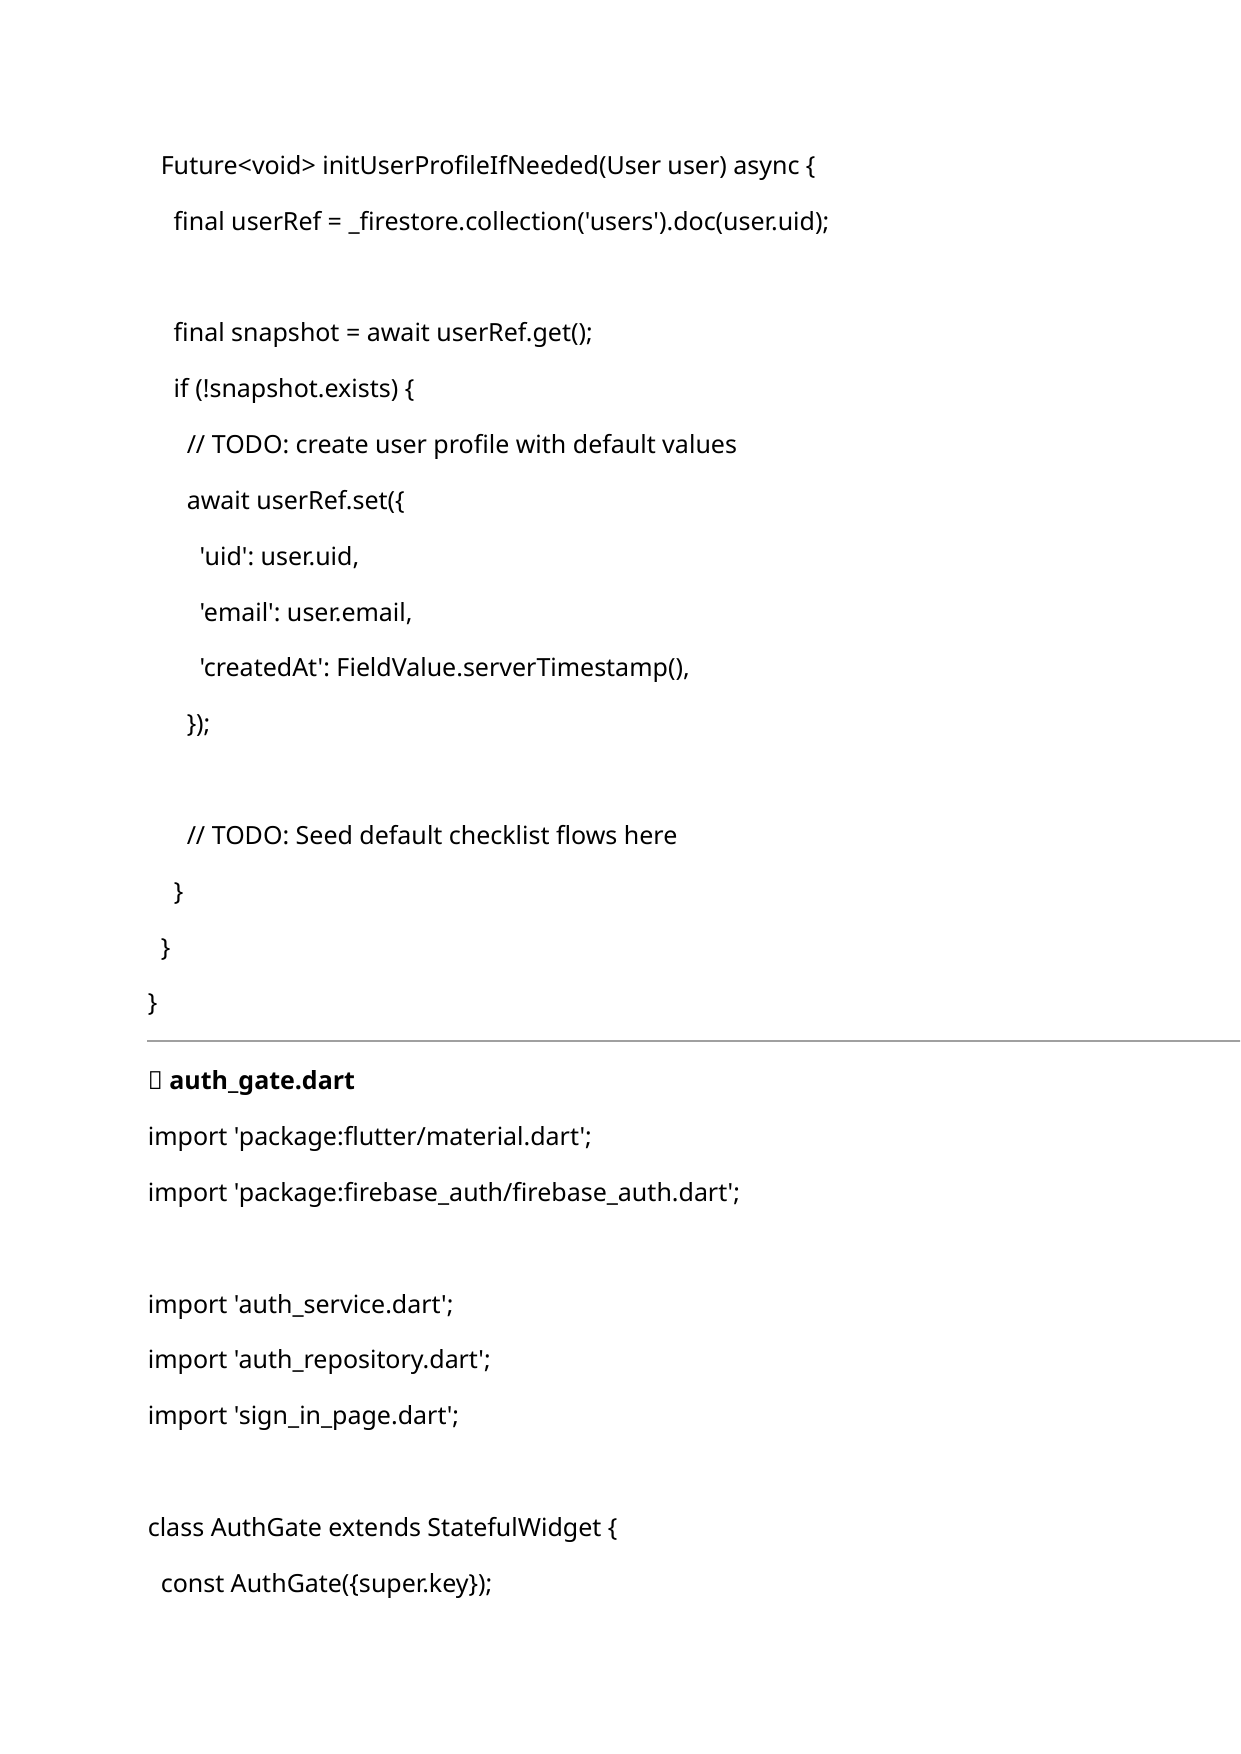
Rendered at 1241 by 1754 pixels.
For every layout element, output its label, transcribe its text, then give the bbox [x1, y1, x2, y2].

text import 'package:flutter/material.dart'; [148, 1119, 1093, 1153]
text 'uid': user.uid, [148, 538, 1093, 572]
text } [148, 929, 1093, 963]
text import 'auth_repository.dart'; [148, 1342, 1093, 1376]
text 'createdAt': FieldValue.serverTimestamp(), [148, 650, 1093, 684]
text // TODO: create user profile with default values [148, 427, 1093, 461]
text 'email': user.email, [148, 594, 1093, 628]
text // TODO: Seed default checklist flows here [148, 818, 1093, 852]
text const AuthGate({super.key}); [148, 1566, 1093, 1599]
text } [148, 873, 1093, 907]
text import 'auth_service.dart'; [148, 1286, 1093, 1320]
text await userRef.set({ [148, 483, 1093, 517]
text final userRef = _firestore.collection('users').doc(user.uid); [148, 203, 1093, 237]
text if (!snapshot.exists) { [148, 371, 1093, 405]
text }); [148, 706, 1093, 740]
text import 'sign_in_page.dart'; [148, 1398, 1093, 1432]
text Future<void> initUserProfileIfNeeded(User user) async { [148, 148, 1093, 182]
text 🔹 auth_gate.dart [148, 1063, 1093, 1097]
text class AuthGate extends StatefulWidget { [148, 1510, 1093, 1544]
text } [148, 985, 1093, 1019]
text final snapshot = await userRef.get(); [148, 315, 1093, 349]
text import 'package:firebase_auth/firebase_auth.dart'; [148, 1175, 1093, 1209]
